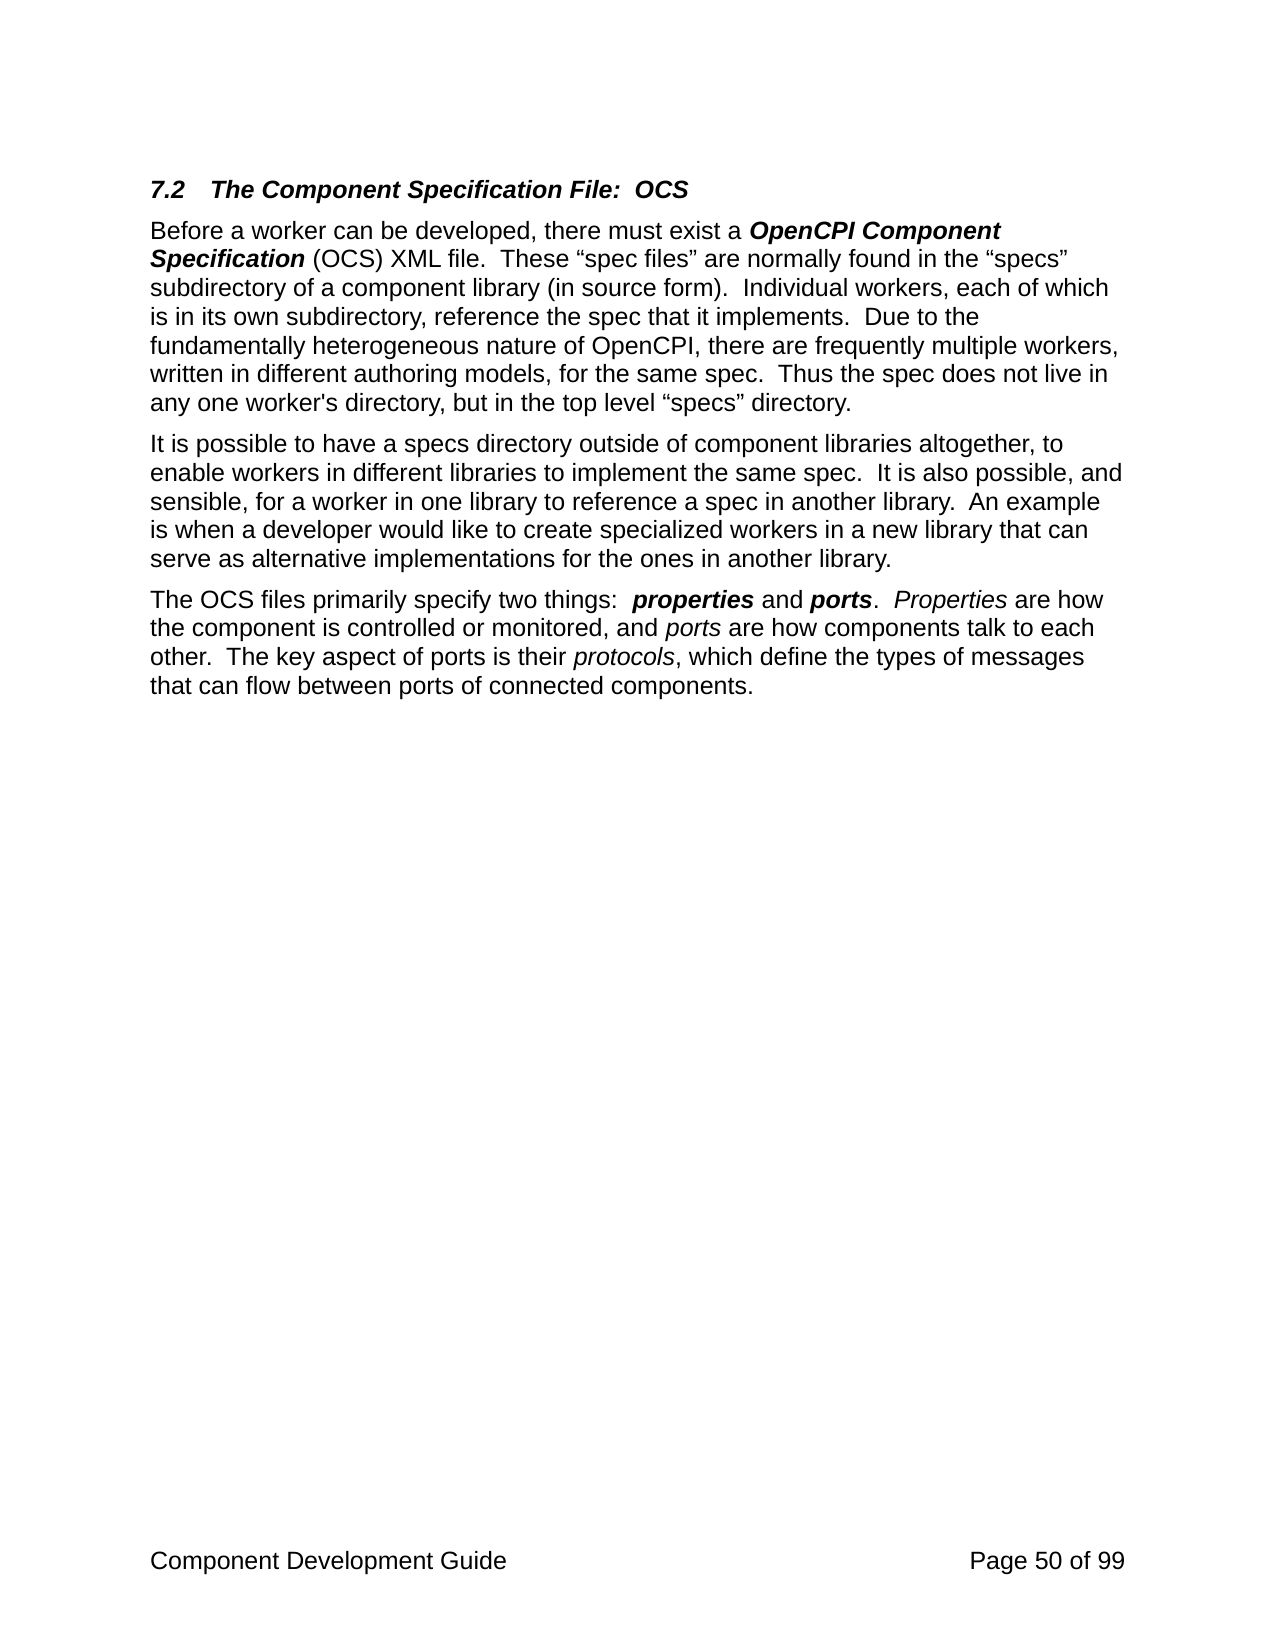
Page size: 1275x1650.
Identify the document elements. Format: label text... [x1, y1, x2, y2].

text It is possible to have a specs directory outside of component libraries altogether, to enable workers in different libraries to implement the same spec. It is also possible, and sensible, for a worker in one library to reference a spec in another library. An example is when a developer would like to create specialized workers in a new library that can serve as alternative implementations for the ones in another library. [150, 429, 1125, 573]
subtitle The Component Specification File: OCS [150, 175, 1125, 204]
text The OCS files primarily specify two things: properties and ports. Properties are how the component is controlled or monitored, and ports are how components talk to each other. The key aspect of ports is their protocols, which define the types of messages that can flow between ports of connected components. [150, 585, 1125, 700]
text Before a worker can be developed, there must exist a OpenCPI Component Specification (OCS) XML file. These “spec files” are normally found in the “specs” subdirectory of a component library (in source form). Individual workers, each of which is in its own subdirectory, reference the spec that it implements. Due to the fundamentally heterogeneous nature of OpenCPI, there are frequently multiple workers, written in different authoring models, for the same spec. Thus the spec does not live in any one worker's directory, but in the top level “specs” directory. [150, 216, 1125, 417]
